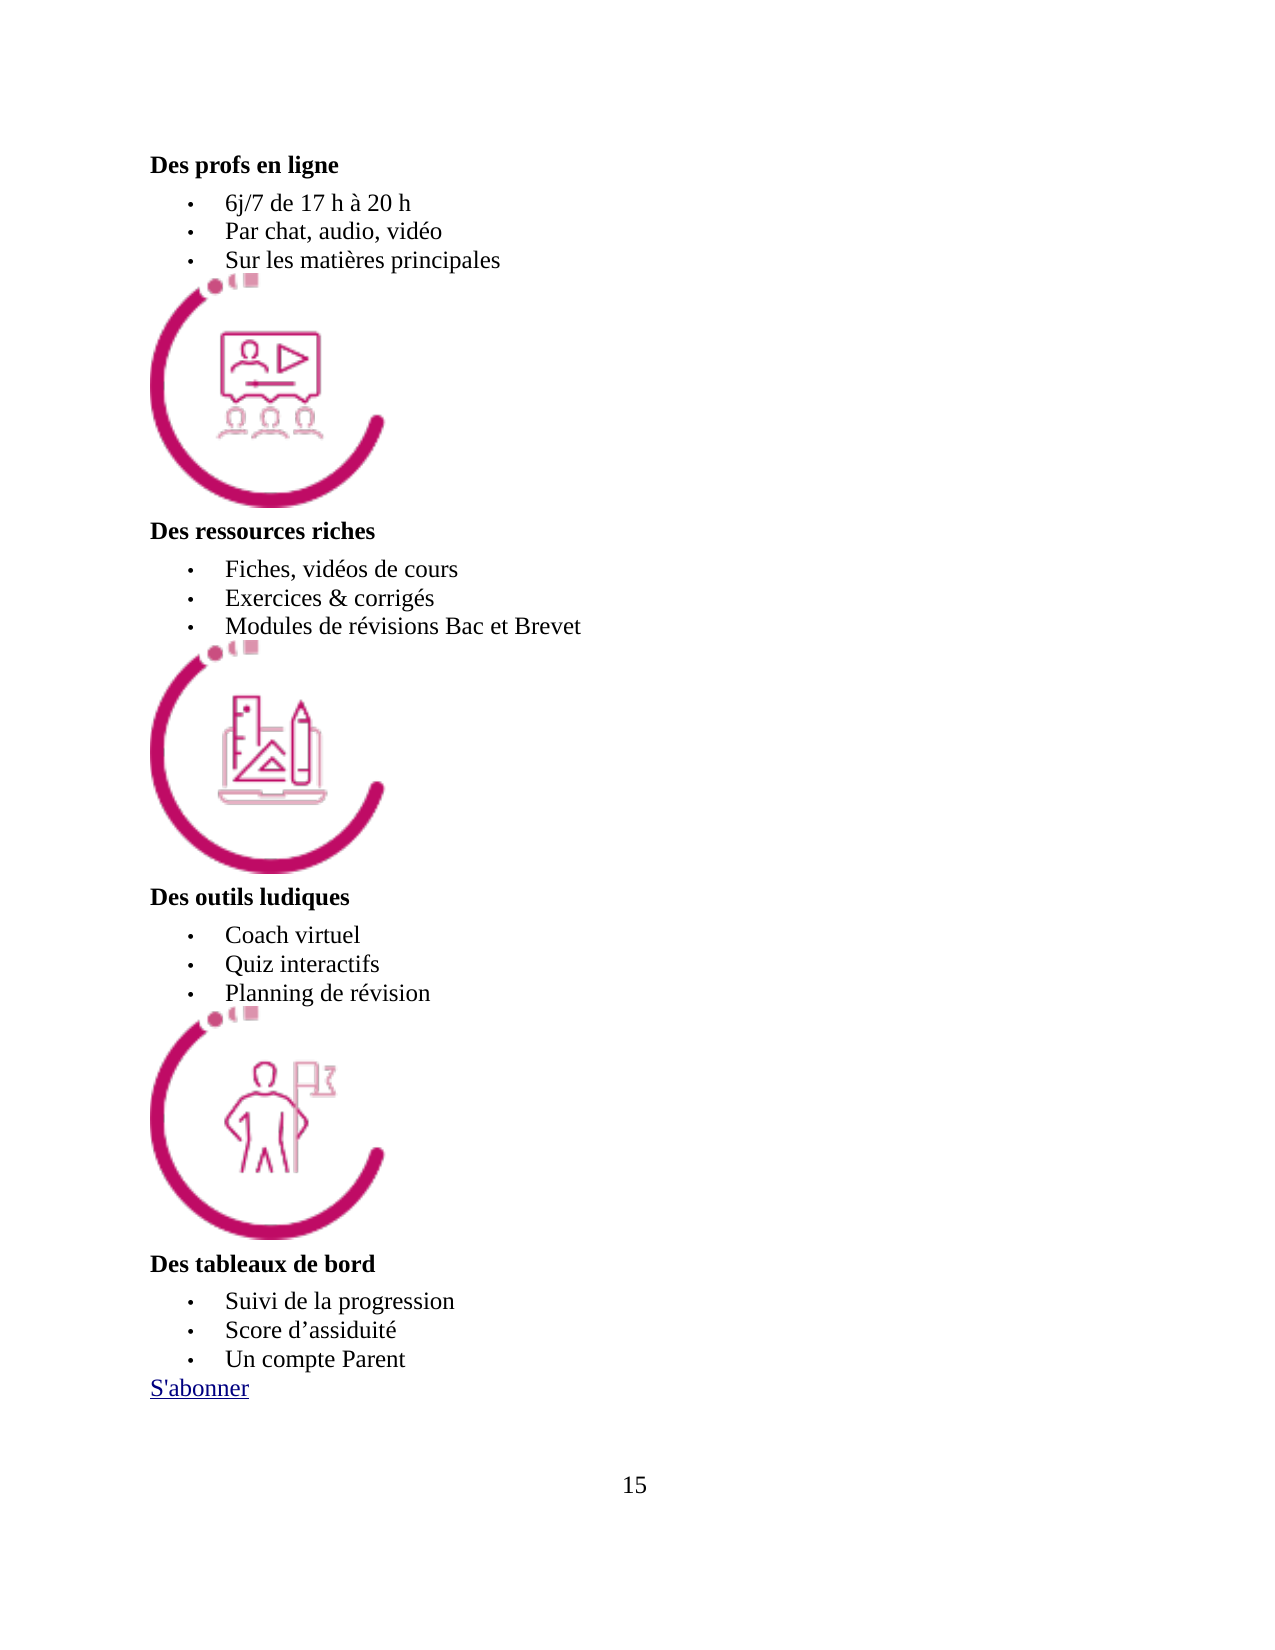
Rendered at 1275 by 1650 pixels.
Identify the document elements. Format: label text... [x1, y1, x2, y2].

text Des ressources riches [150, 516, 1125, 545]
list Suivi de la progression [187, 1286, 1125, 1315]
list Score d’assiduité [187, 1315, 1125, 1344]
list Coach virtuel [187, 920, 1125, 949]
picture [150, 640, 386, 874]
list Sur les matières principales [187, 245, 1125, 274]
list Planning de révision [187, 978, 1125, 1006]
list Un compte Parent [187, 1344, 1125, 1373]
list Modules de révisions Bac et Brevet [187, 611, 1125, 640]
text Des profs en ligne [150, 150, 1125, 179]
text Des outils ludiques [150, 882, 1125, 911]
list Exercices & corrigés [187, 583, 1125, 611]
text S'abonner [150, 1373, 1125, 1401]
text Des tableaux de bord [150, 1249, 1125, 1277]
picture [150, 273, 386, 508]
picture [150, 1006, 386, 1240]
list Par chat, audio, vidéo [187, 216, 1125, 245]
list 6j/7 de 17 h à 20 h [187, 188, 1125, 216]
list Quiz interactifs [187, 949, 1125, 978]
list Fiches, vidéos de cours [187, 554, 1125, 583]
